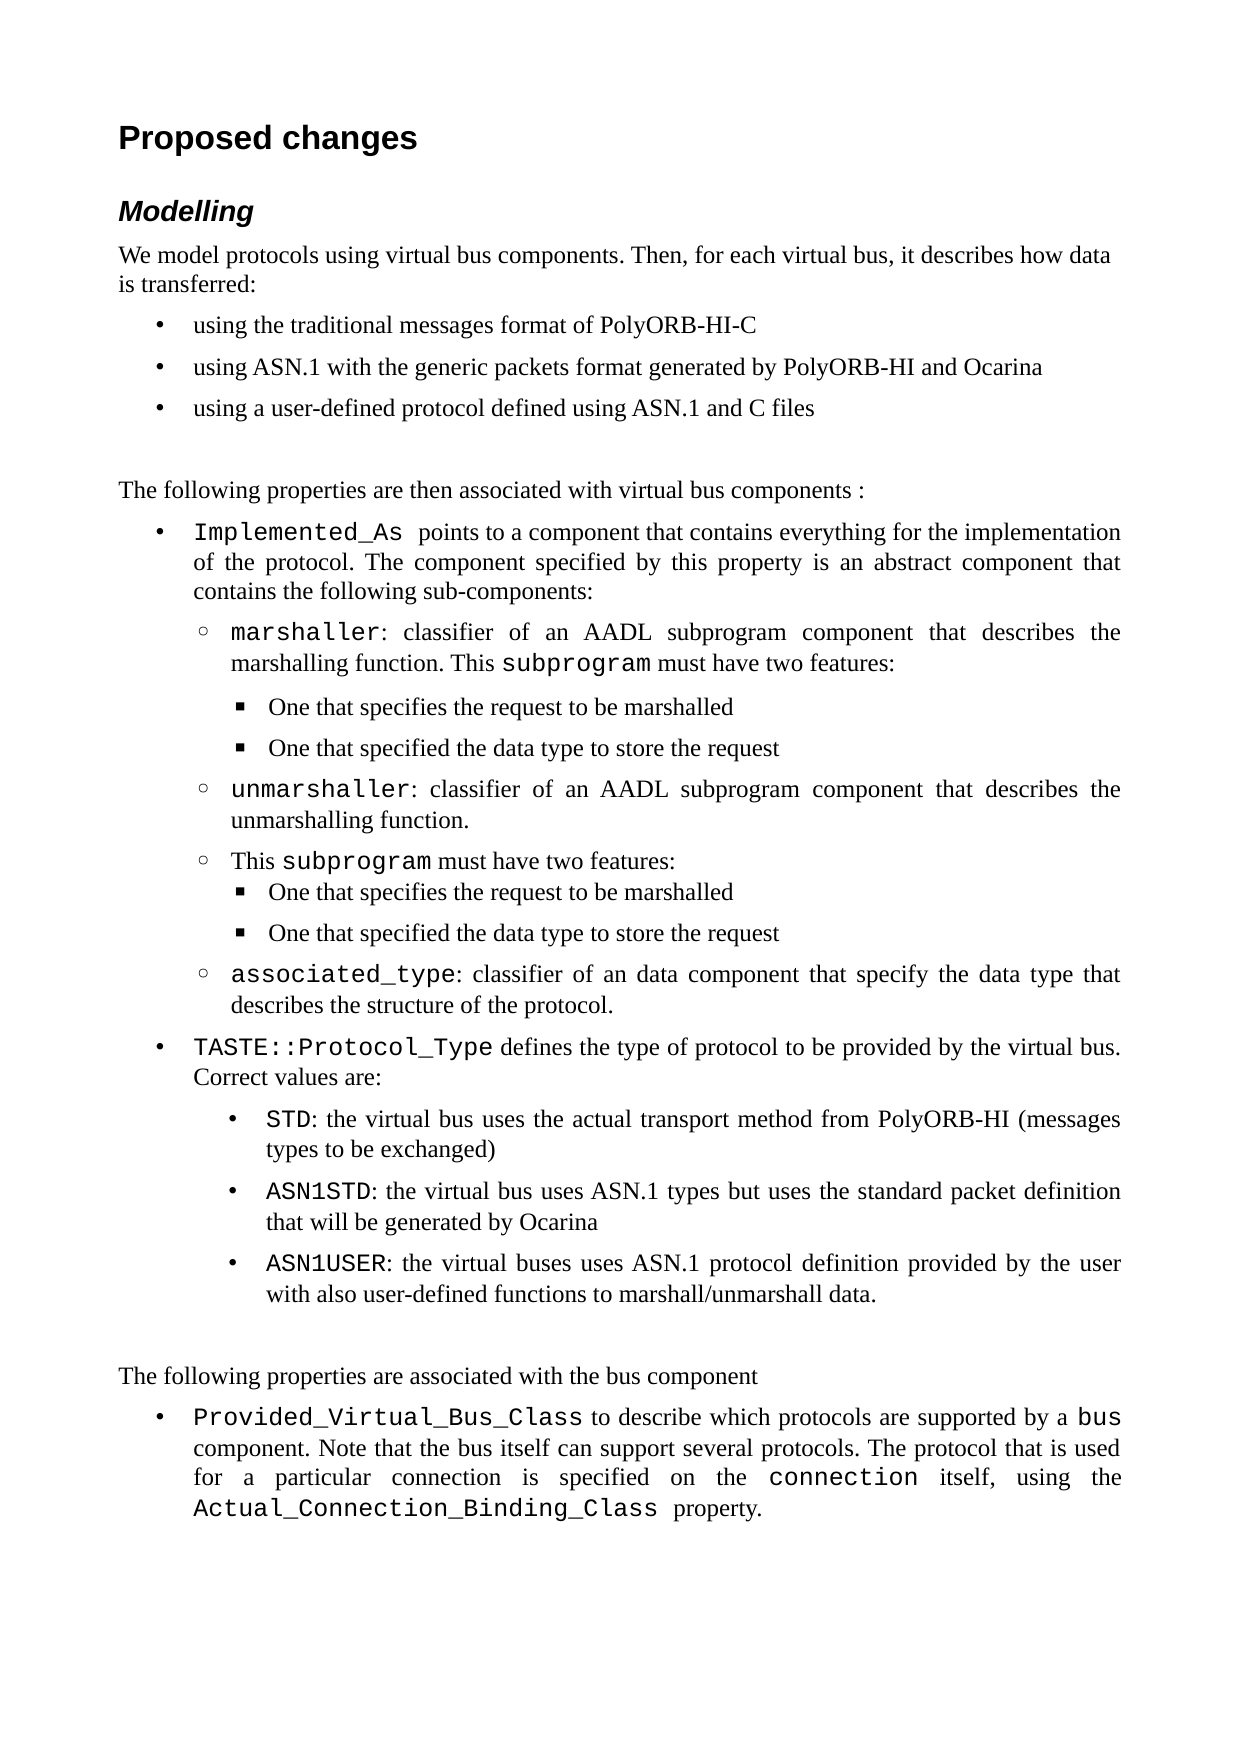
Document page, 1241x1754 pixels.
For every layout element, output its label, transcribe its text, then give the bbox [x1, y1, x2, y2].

list One that specifies the request to be marshalled [231, 692, 1122, 720]
list One that specified the data type to store the request [231, 918, 1122, 947]
text The following properties are associated with the bus component [118, 1361, 1122, 1390]
list ASN1USER: the virtual buses uses ASN.1 protocol definition provided by the user with also user-defined functions to marshall/unmarshall data. [228, 1248, 1122, 1307]
list unmarshaller: classifier of an AADL subprogram component that describes the unmarshalling function. [193, 774, 1122, 834]
list ASN1STD: the virtual bus uses ASN.1 types but uses the standard packet definition that will be generated by Ocarina [228, 1176, 1122, 1235]
list Provided_Virtual_Bus_Class to describe which protocols are supported by a bus component. Note that the bus itself can support several protocols. The protocol that is used for a particular connection is specified on the connection itself, using the Actual_Connection_Binding_Class property. [156, 1402, 1122, 1524]
list using the traditional messages format of PolyORB-HI-C [156, 310, 1122, 339]
text The following properties are then associated with virtual bus components : [118, 475, 1122, 504]
list associated_type: classifier of an data component that specify the data type that describes the structure of the protocol. [193, 959, 1122, 1019]
subtitle Modelling [118, 194, 1122, 228]
list One that specified the data type to store the request [231, 733, 1122, 762]
list using ASN.1 with the generic packets format generated by PolyORB-HI and Ocarina [156, 352, 1122, 380]
subtitle Proposed changes [118, 118, 1122, 157]
list One that specifies the request to be marshalled [231, 877, 1122, 906]
list using a user-defined protocol defined using ASN.1 and C files [156, 393, 1122, 422]
list marshaller: classifier of an AADL subprogram component that describes the marshalling function. This subprogram must have two features: [193, 617, 1122, 679]
list Implemented_As points to a component that contains everything for the implementation of the protocol. The component specified by this property is an abstract component that contains the following sub-components: [156, 517, 1122, 605]
list TASTE::Protocol_Type defines the type of protocol to be provided by the virtual bus. Correct values are: [156, 1032, 1122, 1091]
text We model protocols using virtual bus components. Then, for each virtual bus, it describes how data is transferred: [118, 240, 1122, 298]
list STD: the virtual bus uses the actual transport method from PolyORB-HI (messages types to be exchanged) [228, 1104, 1122, 1163]
list This subprogram must have two features: [193, 846, 1122, 877]
